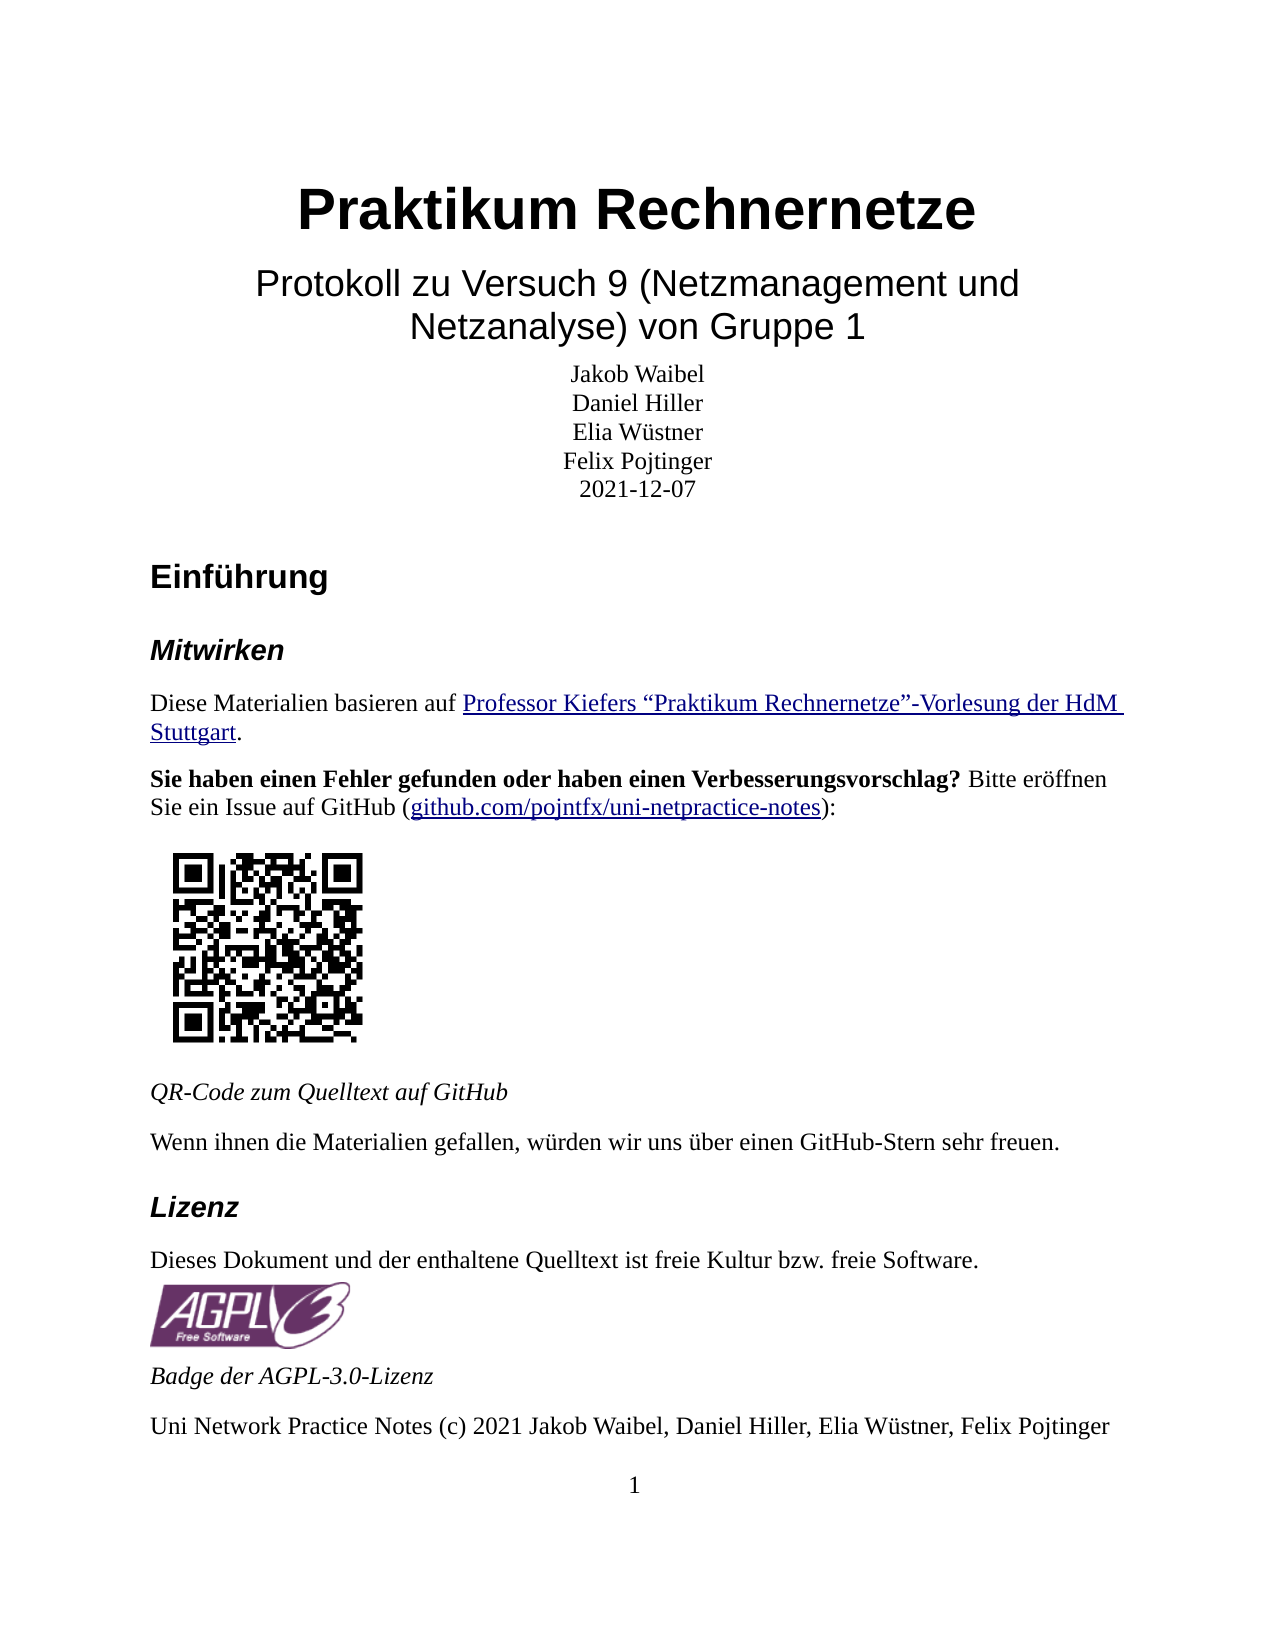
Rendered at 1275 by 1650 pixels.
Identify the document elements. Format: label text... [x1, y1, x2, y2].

text Felix Pojtinger [150, 446, 1125, 474]
picture [150, 830, 385, 1065]
picture [150, 1282, 350, 1349]
title Praktikum Rechnernetze [150, 175, 1125, 242]
text QR-Code zum Quelltext auf GitHub [150, 1077, 1125, 1106]
subtitle Einführung [150, 557, 1125, 596]
text Sie haben einen Fehler gefunden oder haben einen Verbesserungsvorschlag? Bitte eröffnen Sie ein Issue auf GitHub (github.com/pojntfx/uni-netpractice-notes): [150, 764, 1125, 821]
text Daniel Hiller [150, 388, 1125, 417]
text Dieses Dokument und der enthaltene Quelltext ist freie Kultur bzw. freie Software. [150, 1245, 1125, 1274]
text Elia Wüstner [150, 417, 1125, 446]
subtitle Lizenz [150, 1190, 1125, 1223]
text Uni Network Practice Notes (c) 2021 Jakob Waibel, Daniel Hiller, Elia Wüstner, Felix Pojtinger [150, 1411, 1125, 1440]
text 2021-12-07 [150, 474, 1125, 503]
subtitle Mitwirken [150, 633, 1125, 667]
subtitle Protokoll zu Versuch 9 (Netzmanagement und Netzanalyse) von Gruppe 1 [150, 261, 1125, 347]
text Jakob Waibel [150, 359, 1125, 388]
text Wenn ihnen die Materialien gefallen, würden wir uns über einen GitHub-Stern sehr freuen. [150, 1127, 1125, 1156]
text Diese Materialien basieren auf Professor Kiefers “Praktikum Rechnernetze”-Vorlesung der HdM Stuttgart. [150, 688, 1125, 746]
text Badge der AGPL-3.0-Lizenz [150, 1361, 1125, 1390]
